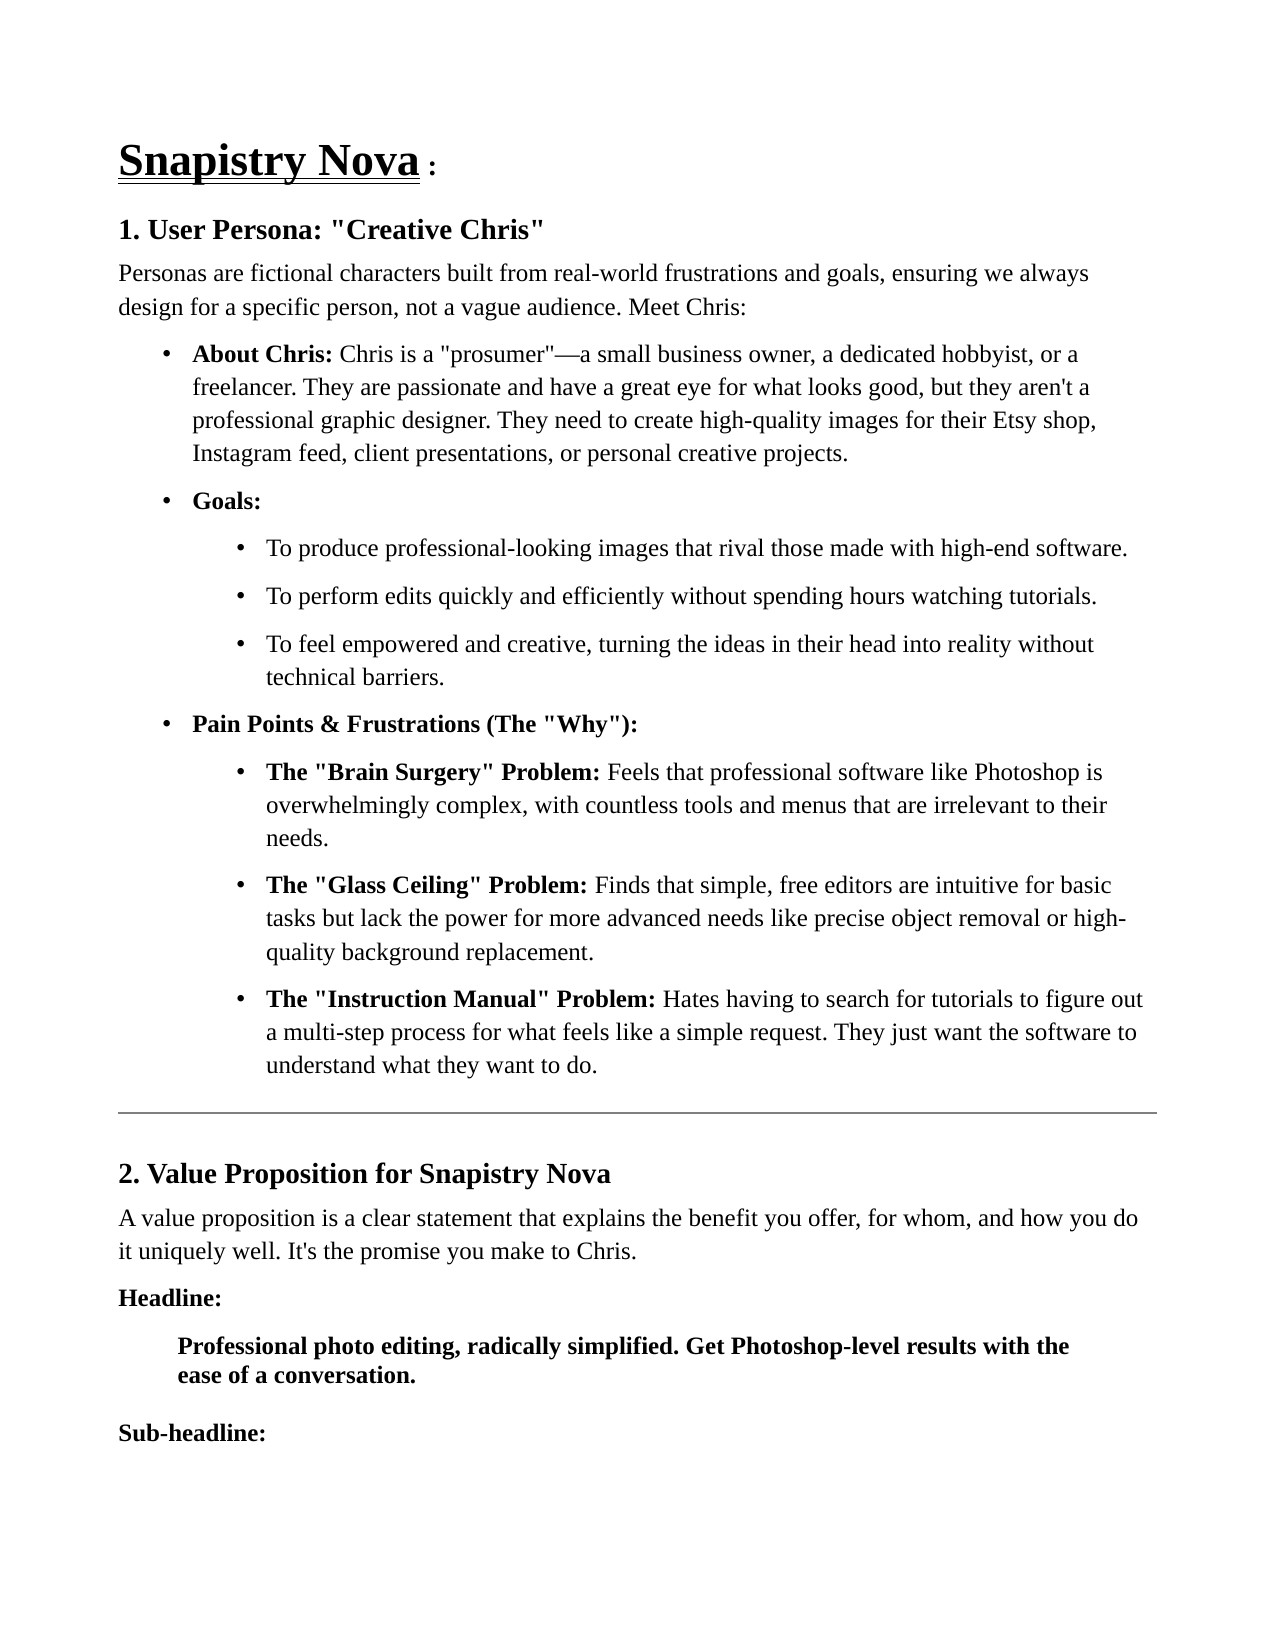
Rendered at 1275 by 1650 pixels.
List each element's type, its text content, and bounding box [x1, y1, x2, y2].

text Personas are fictional characters built from real-world frustrations and goals, ensuring we always design for a specific person, not a vague audience. Meet Chris: [118, 258, 1157, 320]
list About Chris: Chris is a "prosumer"—a small business owner, a dedicated hobbyist, or a freelancer. They are passionate and have a great eye for what looks good, but they aren't a professional graphic designer. They need to create high-quality images for their Etsy shop, Instagram feed, client presentations, or personal creative projects. [162, 339, 1157, 467]
text Headline: [118, 1283, 1157, 1312]
list To perform edits quickly and efficiently without spending hours watching tutorials. [236, 581, 1157, 610]
list To feel empowered and creative, turning the ideas in their head into reality without technical barriers. [236, 629, 1157, 690]
subtitle Snapistry Nova : [118, 133, 1157, 185]
text Sub-headline: [118, 1418, 1157, 1447]
text Professional photo editing, radically simplified. Get Photoshop-level results with the ease of a conversation. [177, 1331, 1098, 1388]
list Goals: [162, 486, 1157, 514]
list To produce professional-looking images that rival those made with high-end software. [236, 533, 1157, 562]
list The "Brain Surgery" Problem: Feels that professional software like Photoshop is overwhelmingly complex, with countless tools and menus that are irrelevant to their needs. [236, 757, 1157, 852]
subtitle 2. Value Proposition for Snapistry Nova [118, 1157, 1157, 1190]
text A value proposition is a clear statement that explains the benefit you offer, for whom, and how you do it uniquely well. It's the promise you make to Chris. [118, 1203, 1157, 1264]
list The "Instruction Manual" Problem: Hates having to search for tutorials to figure out a multi-step process for what feels like a simple request. They just want the software to understand what they want to do. [236, 984, 1157, 1079]
subtitle 1. User Persona: "Creative Chris" [118, 212, 1157, 246]
list The "Glass Ceiling" Problem: Finds that simple, free editors are intuitive for basic tasks but lack the power for more advanced needs like precise object removal or high-quality background replacement. [236, 871, 1157, 965]
list Pain Points & Frustrations (The "Why"): [162, 709, 1157, 738]
